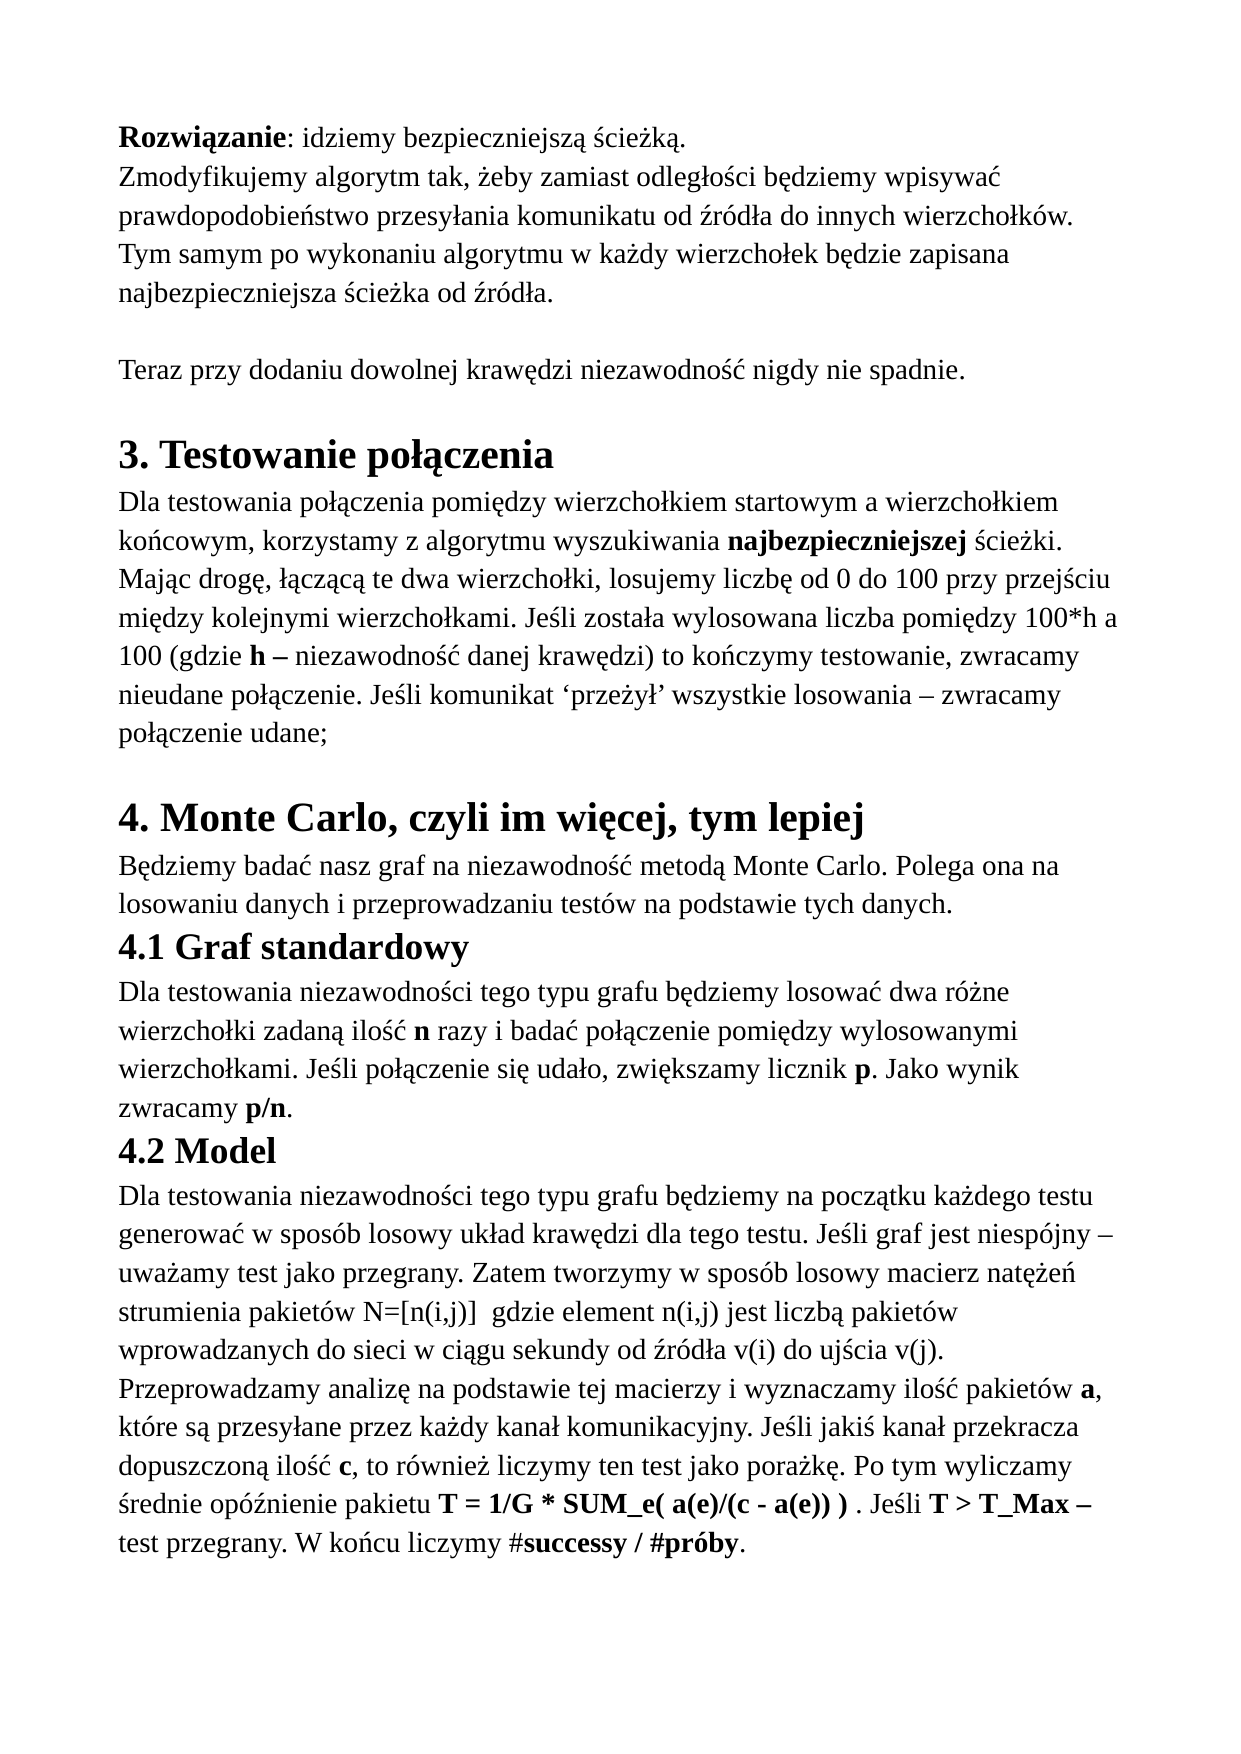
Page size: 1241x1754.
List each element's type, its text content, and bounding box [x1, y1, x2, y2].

text 4.1 Graf standardowy [118, 925, 1122, 968]
text Dla testowania niezawodności tego typu grafu będziemy losować dwa różne wierzchołki zadaną ilość n razy i badać połączenie pomiędzy wylosowanymi wierzchołkami. Jeśli połączenie się udało, zwiększamy licznik p. Jako wynik zwracamy p/n. [118, 974, 1122, 1123]
text 4. Monte Carlo, czyli im więcej, tym lepiej [118, 793, 1122, 841]
text Dla testowania połączenia pomiędzy wierzchołkiem startowym a wierzchołkiem końcowym, korzystamy z algorytmu wyszukiwania najbezpieczniejszej ścieżki. Mając drogę, łączącą te dwa wierzchołki, losujemy liczbę od 0 do 100 przy przejściu między kolejnymi wierzchołkami. Jeśli została wylosowana liczba pomiędzy 100*h a 100 (gdzie h – niezawodność danej krawędzi) to kończymy testowanie, zwracamy nieudane połączenie. Jeśli komunikat ‘przeżył’ wszystkie losowania – zwracamy połączenie udane; [118, 484, 1122, 749]
text Dla testowania niezawodności tego typu grafu będziemy na początku każdego testu generować w sposób losowy układ krawędzi dla tego testu. Jeśli graf jest niespójny – uważamy test jako przegrany. Zatem tworzymy w sposób losowy macierz natężeń strumienia pakietów N=[n(i,j)] gdzie element n(i,j) jest liczbą pakietów wprowadzanych do sieci w ciągu sekundy od źródła v(i) do ujścia v(j). Przeprowadzamy analizę na podstawie tej macierzy i wyznaczamy ilość pakietów a, które są przesyłane przez każdy kanał komunikacyjny. Jeśli jakiś kanał przekracza dopuszczoną ilość c, to również liczymy ten test jako porażkę. Po tym wyliczamy średnie opóźnienie pakietu T = 1/G * SUM_e( a(e)/(c - a(e)) ) . Jeśli T > T_Max – test przegrany. W końcu liczymy #successy / #próby. [118, 1178, 1122, 1558]
text Będziemy badać nasz graf na niezawodność metodą Monte Carlo. Polega ona na losowaniu danych i przeprowadzaniu testów na podstawie tych danych. [118, 848, 1122, 920]
text 4.2 Model [118, 1128, 1122, 1172]
text Rozwiązanie: idziemy bezpieczniejszą ścieżką. [118, 118, 1122, 154]
text 3. Testowanie połączenia [118, 429, 1122, 477]
text Zmodyfikujemy algorytm tak, żeby zamiast odległości będziemy wpisywać prawdopodobieństwo przesyłania komunikatu od źródła do innych wierzchołków. Tym samym po wykonaniu algorytmu w każdy wierzchołek będzie zapisana najbezpieczniejsza ścieżka od źródła. [118, 159, 1122, 308]
text Teraz przy dodaniu dowolnej krawędzi niezawodność nigdy nie spadnie. [118, 352, 1122, 386]
